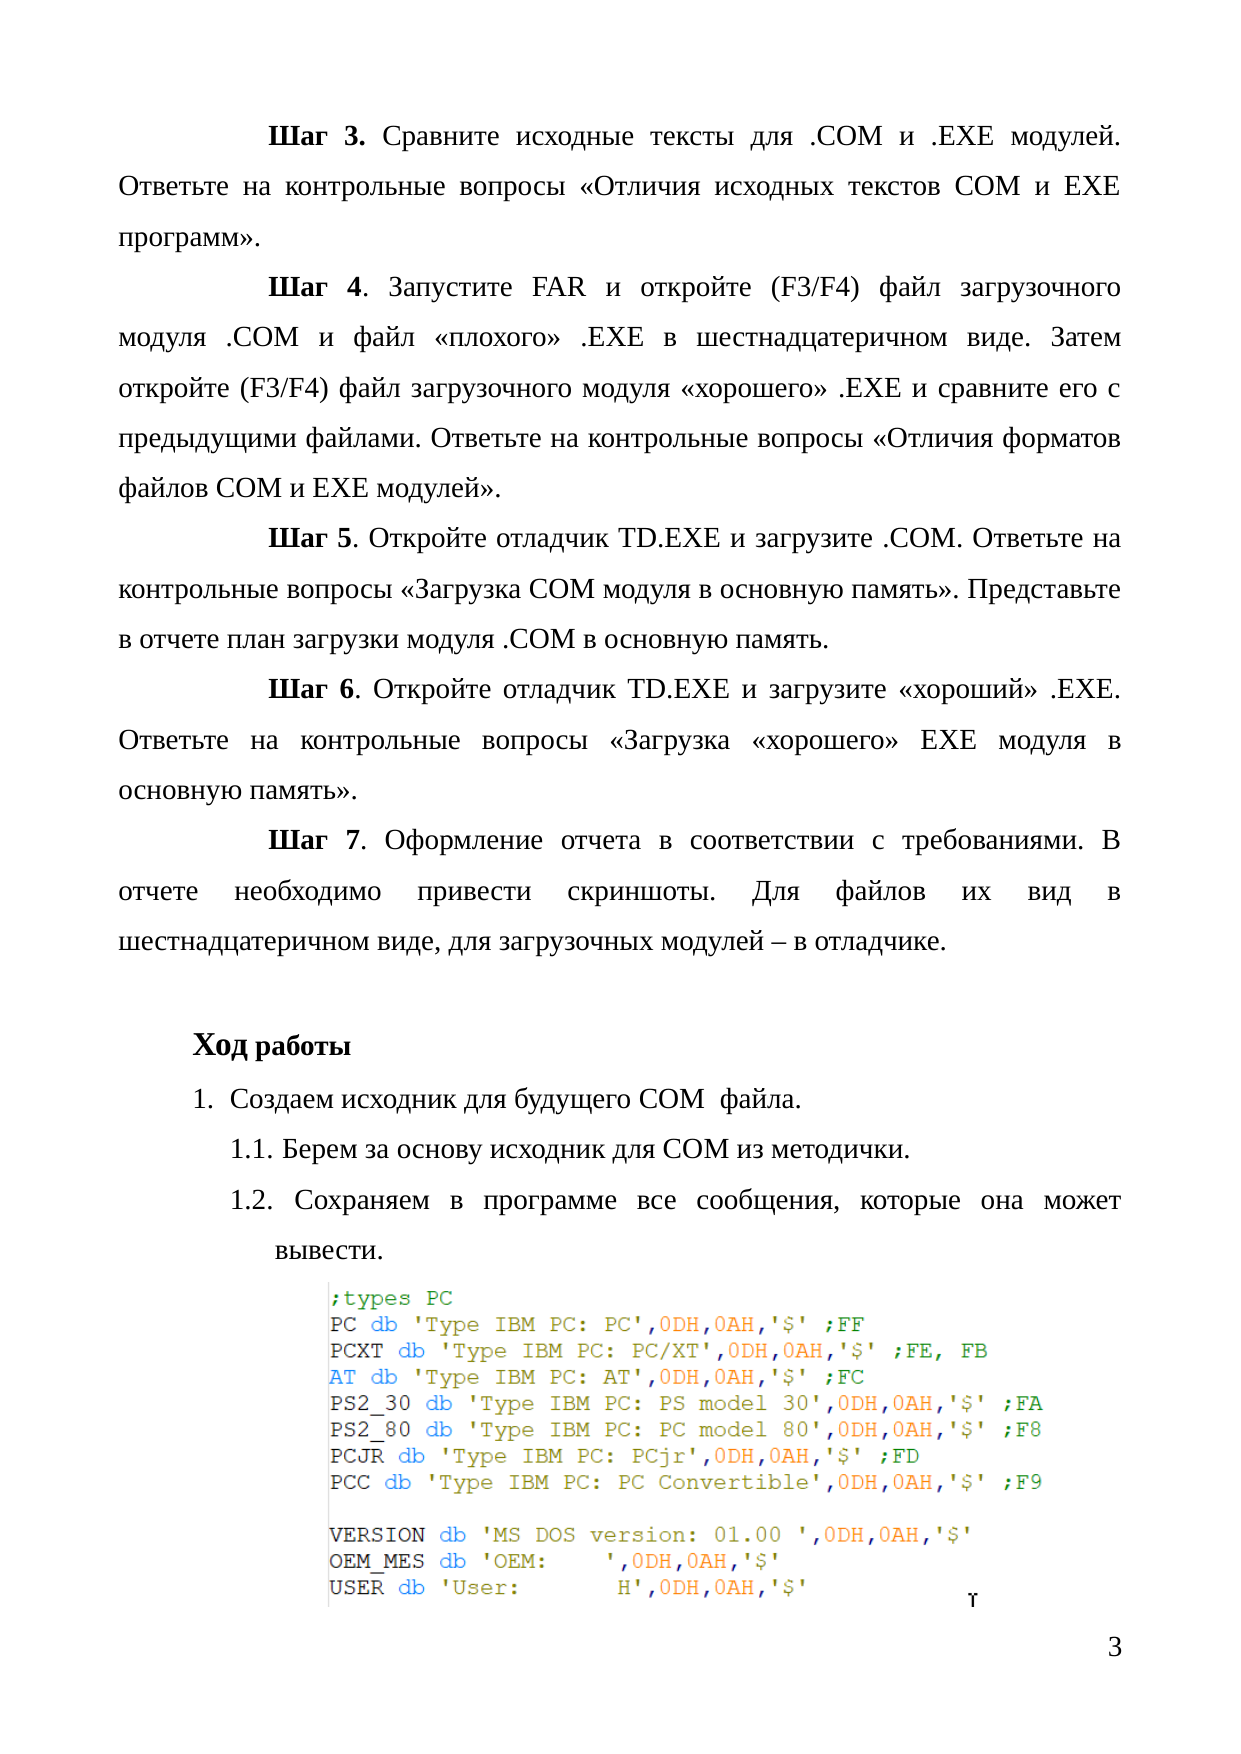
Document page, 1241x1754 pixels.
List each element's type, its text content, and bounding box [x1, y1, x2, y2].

text Шаг 4. Запустите FAR и откройте (F3/F4) файл загрузочного модуля .СОМ и файл «плохого» .ЕХЕ в шестнадцатеричном виде. Затем откройте (F3/F4) файл загрузочного модуля «хорошего» .ЕХЕ и сравните его с предыдущими файлами. Ответьте на контрольные вопросы «Отличия форматов файлов СОМ и ЕХЕ модулей». [118, 269, 1122, 504]
list Создаем исходник для будущего COM файла. [192, 1081, 1122, 1115]
text Шаг 6. Откройте отладчик TD.EXE и загрузите «хороший» .ЕХЕ. Ответьте на контрольные вопросы «Загрузка «хорошего» ЕХЕ модуля в основную память». [118, 672, 1122, 806]
list Сохраняем в программе все сообщения, которые она может вывести. [229, 1182, 1122, 1266]
list Берем за основу исходник для СОM из методички. [229, 1132, 1122, 1165]
text Шаг 5. Откройте отладчик TD.EXE и загрузите .СОМ. Ответьте на контрольные вопросы «Загрузка СОМ модуля в основную память». Представьте в отчете план загрузки модуля .СОМ в основную память. [118, 521, 1122, 655]
subtitle Ход работы [118, 1024, 1122, 1062]
text Шаг 3. Сравните исходные тексты для .СОМ и .ЕХЕ модулей. Ответьте на контрольные вопросы «Отличия исходных текстов СОМ и ЕХЕ программ». [118, 118, 1122, 252]
picture [327, 1282, 1069, 1607]
text Шаг 7. Оформление отчета в соответствии с требованиями. В отчете необходимо привести скриншоты. Для файлов их вид в шестнадцатеричном виде, для загрузочных модулей – в отладчике. [118, 822, 1122, 957]
